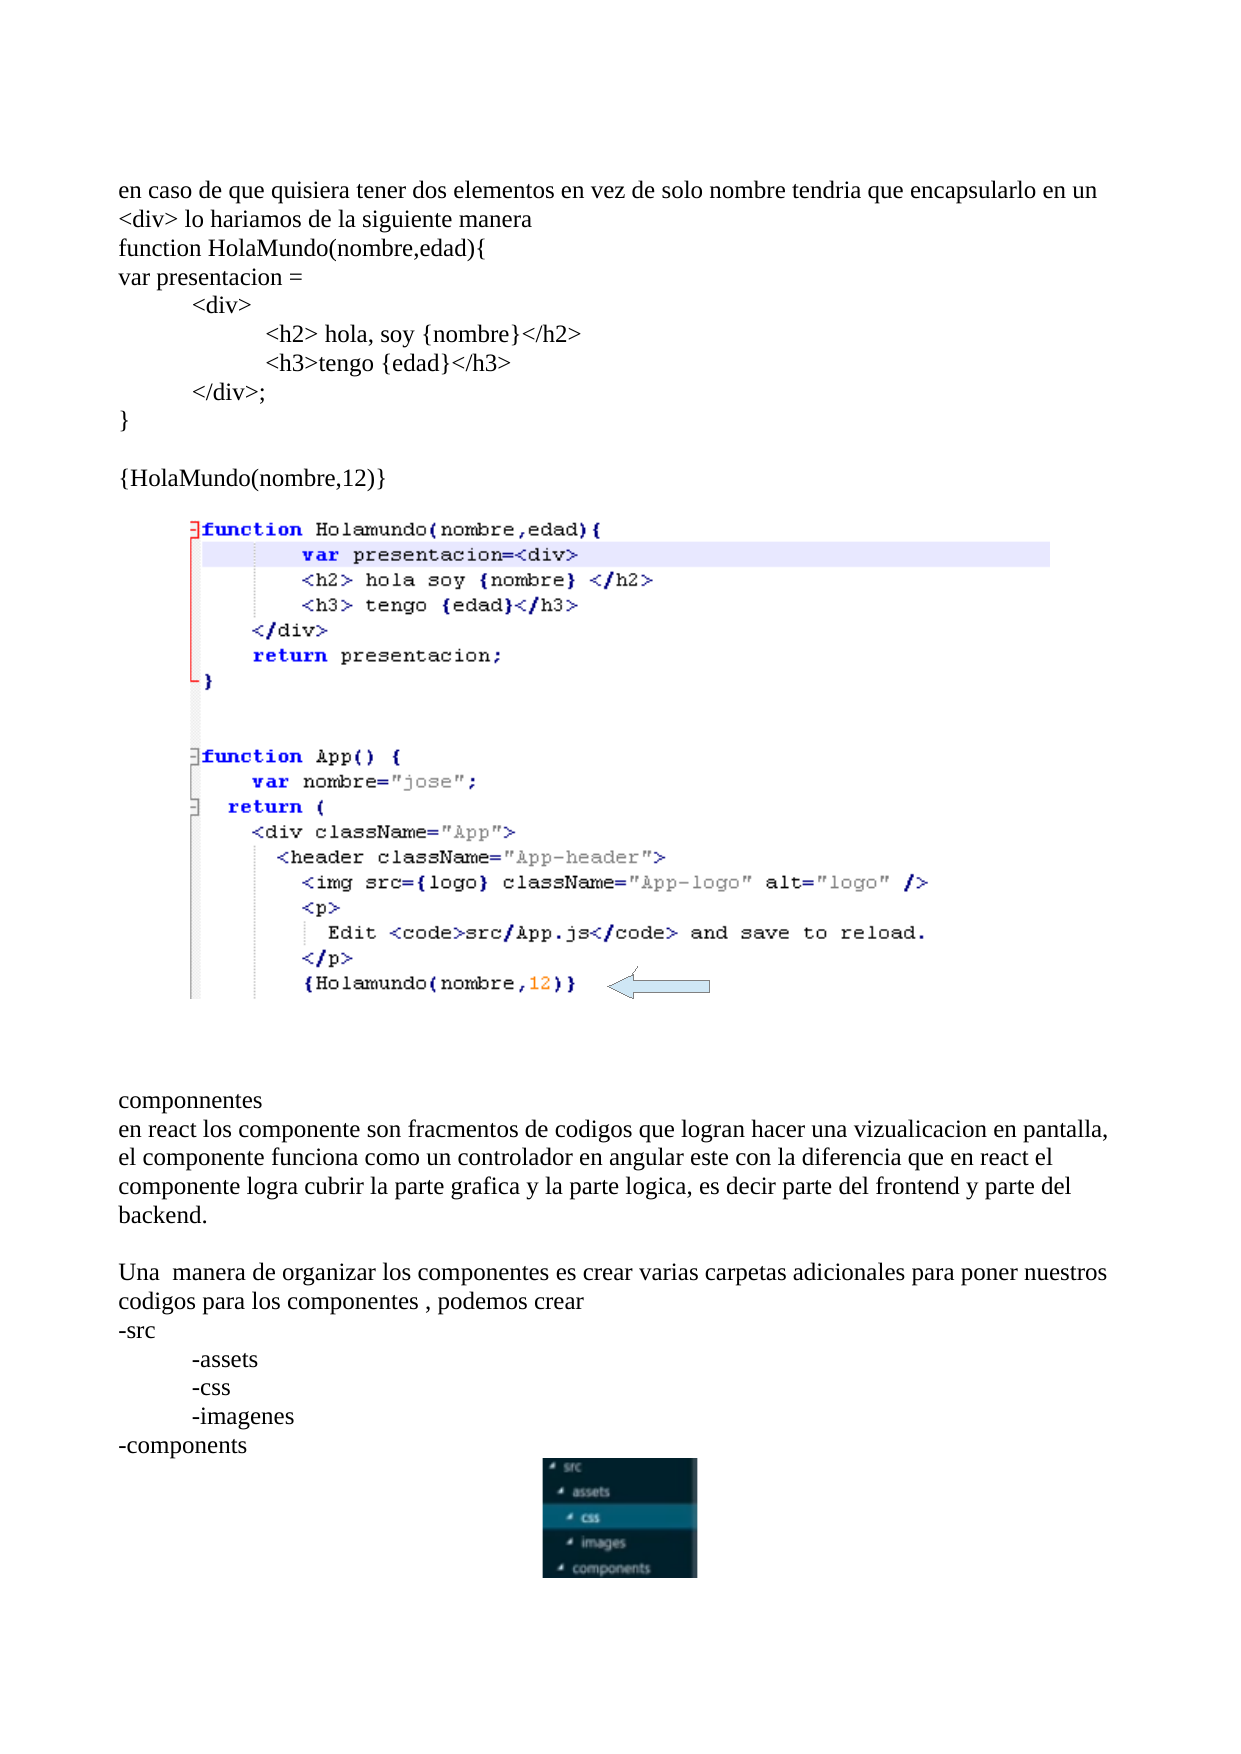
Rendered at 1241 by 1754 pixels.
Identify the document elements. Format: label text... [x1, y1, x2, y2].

text {HolaMundo(nombre,12)} [118, 463, 1122, 492]
text <h3>tengo {edad}</h3> [118, 348, 1122, 377]
text -imagenes [118, 1401, 1122, 1430]
text -components [118, 1430, 1122, 1459]
text <div> [118, 291, 1122, 319]
text -src [118, 1315, 1122, 1344]
text Una manera de organizar los componentes es crear varias carpetas adicionales para poner nuestros codigos para los componentes , podemos crear [118, 1257, 1122, 1315]
text var presentacion = [118, 262, 1122, 291]
text -assets [118, 1344, 1122, 1372]
text en caso de que quisiera tener dos elementos en vez de solo nombre tendria que encapsularlo en un <div> lo hariamos de la siguiente manera [118, 176, 1122, 233]
text </div>; [118, 377, 1122, 406]
text <h2> hola, soy {nombre}</h2> [118, 319, 1122, 348]
text componnentes [118, 1085, 1122, 1114]
text } [118, 406, 1122, 434]
text -css [118, 1372, 1122, 1401]
text function HolaMundo(nombre,edad){ [118, 233, 1122, 262]
text en react los componente son fracmentos de codigos que logran hacer una vizualicacion en pantalla, el componente funciona como un controlador en angular este con la diferencia que en react el componente logra cubrir la parte grafica y la parte logica, es decir parte del frontend y parte del backend. [118, 1114, 1122, 1229]
